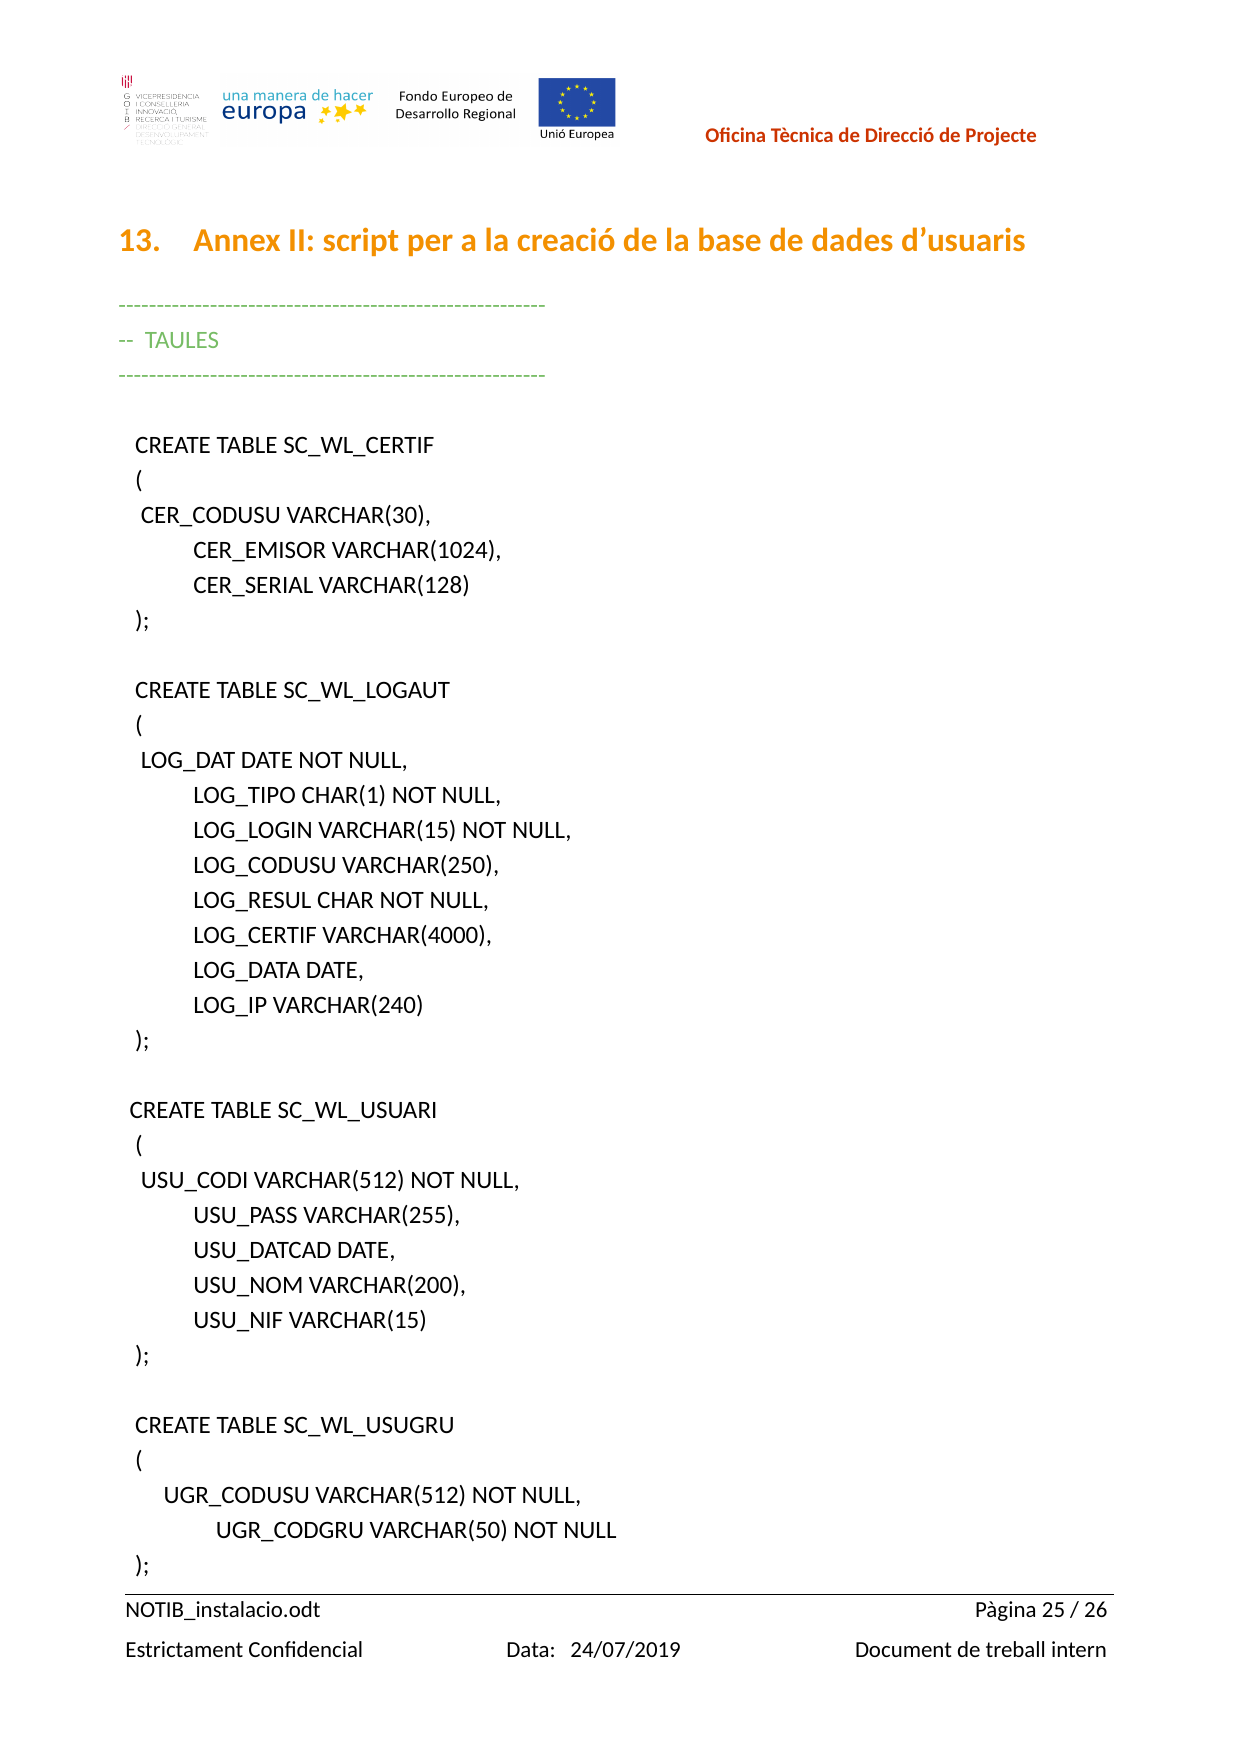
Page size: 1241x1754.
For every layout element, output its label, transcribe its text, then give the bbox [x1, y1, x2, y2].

text -------------------------------------------------------- [118, 359, 1122, 390]
text ( [118, 1129, 1122, 1160]
text ( [118, 709, 1122, 740]
text ( [118, 1444, 1122, 1475]
text USU_CODI VARCHAR(512) NOT NULL, [118, 1164, 1122, 1195]
text CREATE TABLE SC_WL_USUGRU [118, 1409, 1122, 1440]
text LOG_LOGIN VARCHAR(15) NOT NULL, [118, 814, 1122, 845]
text CREATE TABLE SC_WL_CERTIF [118, 429, 1122, 460]
text ); [118, 1549, 1122, 1580]
text ); [118, 1339, 1122, 1370]
picture [118, 73, 213, 147]
text LOG_CODUSU VARCHAR(250), [118, 849, 1122, 880]
text LOG_RESUL CHAR NOT NULL, [118, 884, 1122, 915]
text CER_CODUSU VARCHAR(30), [118, 499, 1122, 530]
text LOG_TIPO CHAR(1) NOT NULL, [118, 779, 1122, 810]
text ( [118, 464, 1122, 495]
text ); [118, 1024, 1122, 1055]
text LOG_IP VARCHAR(240) [118, 989, 1122, 1020]
text -- TAULES [118, 324, 1122, 355]
text LOG_CERTIF VARCHAR(4000), [118, 919, 1122, 950]
text CREATE TABLE SC_WL_USUARI [118, 1094, 1122, 1125]
text USU_DATCAD DATE, [118, 1234, 1122, 1265]
subtitle Annex II: script per a la creació de la base de dades d’usuaris [118, 219, 1122, 260]
text USU_NIF VARCHAR(15) [118, 1304, 1122, 1335]
text LOG_DATA DATE, [118, 954, 1122, 985]
picture [219, 73, 621, 147]
text CER_EMISOR VARCHAR(1024), [118, 534, 1122, 565]
text CREATE TABLE SC_WL_LOGAUT [118, 674, 1122, 705]
text CER_SERIAL VARCHAR(128) [118, 569, 1122, 600]
text USU_PASS VARCHAR(255), [118, 1199, 1122, 1230]
text ); [118, 604, 1122, 635]
text UGR_CODUSU VARCHAR(512) NOT NULL, [118, 1479, 1122, 1510]
text UGR_CODGRU VARCHAR(50) NOT NULL [118, 1514, 1122, 1545]
text -------------------------------------------------------- [118, 289, 1122, 320]
text LOG_DAT DATE NOT NULL, [118, 744, 1122, 775]
text USU_NOM VARCHAR(200), [118, 1269, 1122, 1300]
